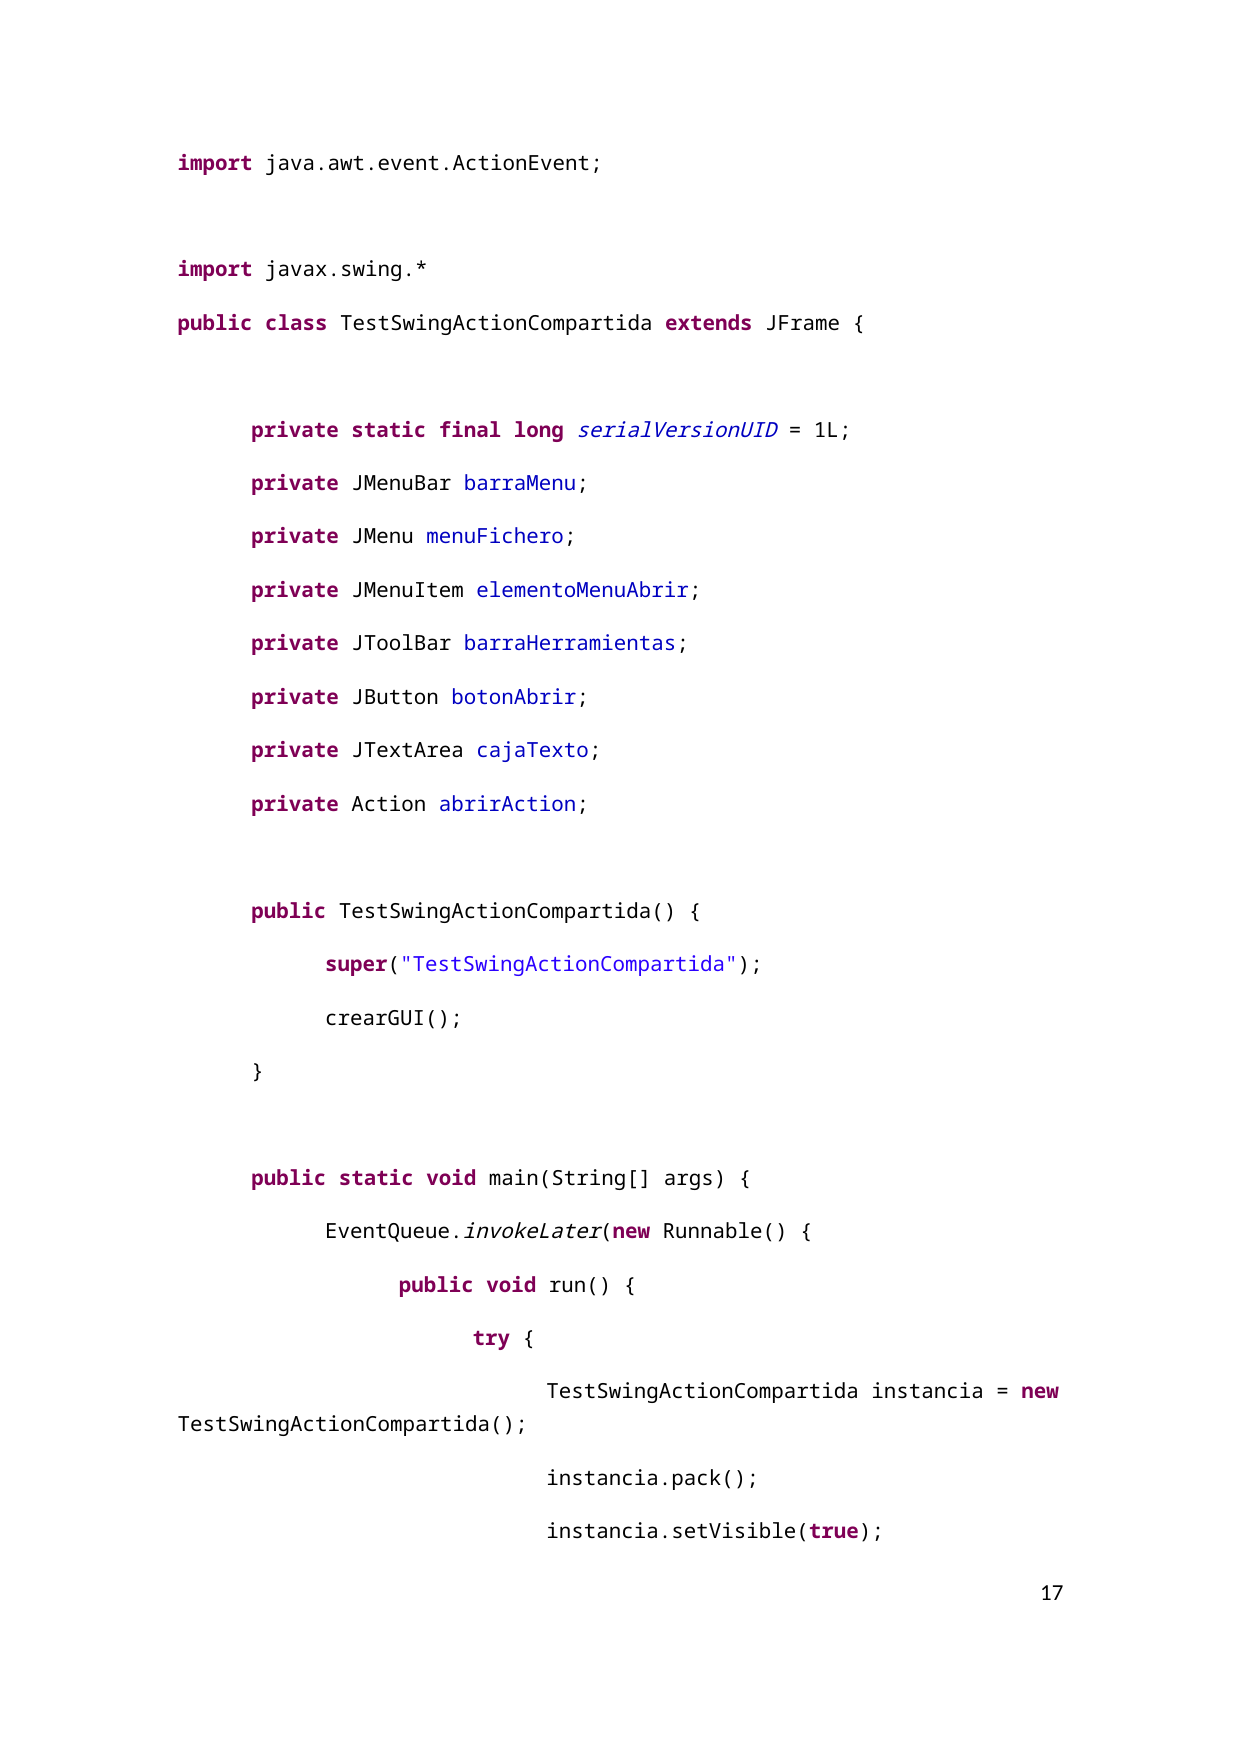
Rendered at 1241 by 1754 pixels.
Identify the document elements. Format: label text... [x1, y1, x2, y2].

text private JToolBar barraHerramientas; [177, 628, 1063, 657]
text public static void main(String[] args) { [177, 1163, 1063, 1191]
text try { [177, 1323, 1063, 1352]
text } [177, 1056, 1063, 1084]
text private JButton botonAbrir; [177, 682, 1063, 710]
text crearGUI(); [177, 1003, 1063, 1031]
text public void run() { [177, 1270, 1063, 1298]
text instancia.setVisible(true); [177, 1516, 1063, 1544]
text private JTextArea cajaTexto; [177, 735, 1063, 764]
text TestSwingActionCompartida instancia = new TestSwingActionCompartida(); [177, 1377, 1063, 1438]
text private JMenu menuFichero; [177, 522, 1063, 550]
text import java.awt.event.ActionEvent; [177, 148, 1063, 176]
text instancia.pack(); [177, 1463, 1063, 1491]
text public class TestSwingActionCompartida extends JFrame { [177, 308, 1063, 336]
text private JMenuBar barraMenu; [177, 468, 1063, 497]
text public TestSwingActionCompartida() { [177, 896, 1063, 924]
text import javax.swing.* [177, 254, 1063, 283]
text private static final long serialVersionUID = 1L; [177, 415, 1063, 443]
text EventQueue.invokeLater(new Runnable() { [177, 1216, 1063, 1245]
text private Action abrirAction; [177, 789, 1063, 817]
text super("TestSwingActionCompartida"); [177, 949, 1063, 978]
text private JMenuItem elementoMenuAbrir; [177, 575, 1063, 603]
